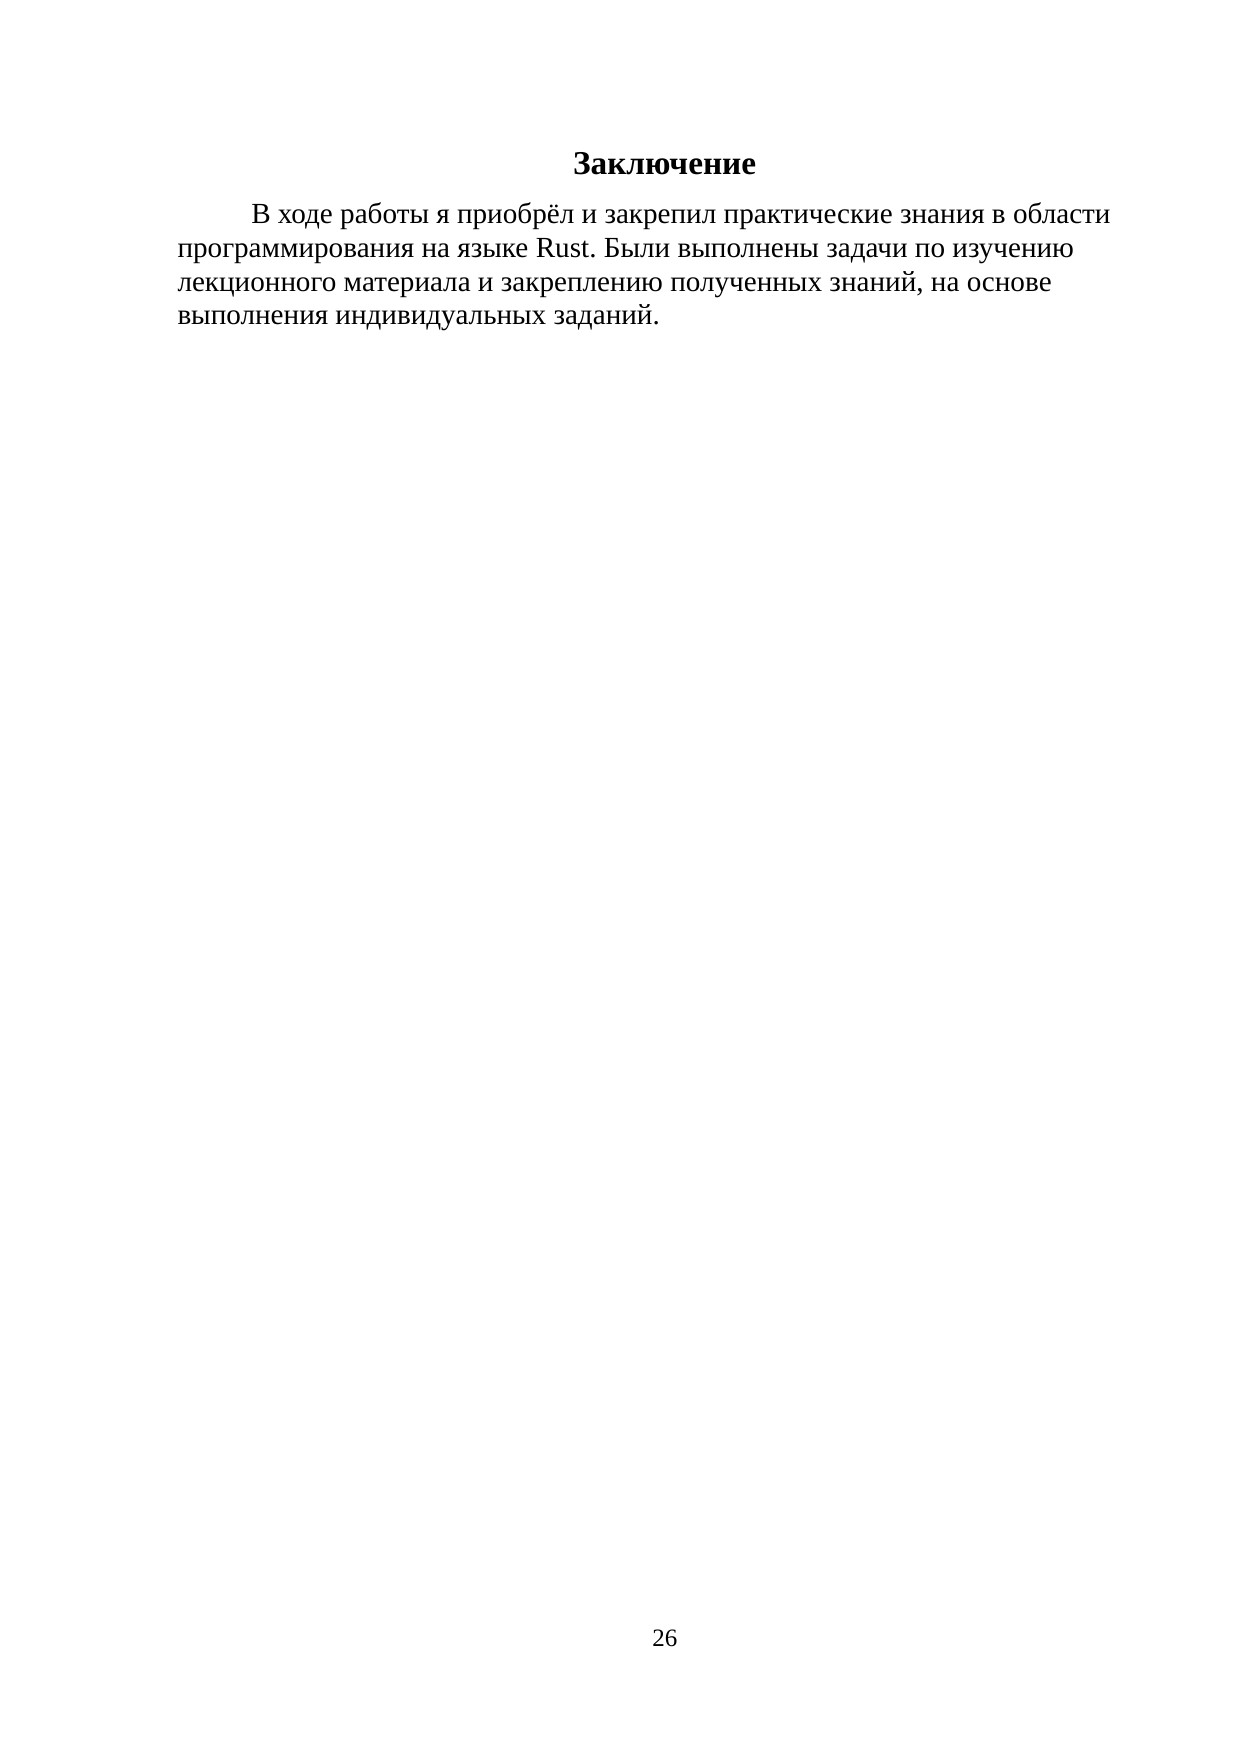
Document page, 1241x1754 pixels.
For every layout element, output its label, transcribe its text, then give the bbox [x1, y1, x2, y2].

text В ходе работы я приобрёл и закрепил практические знания в области программирования на языке Rust. Были выполнены задачи по изучению лекционного материала и закреплению полученных знаний, на основе выполнения индивидуальных заданий. [177, 197, 1152, 331]
subtitle Заключение [177, 143, 1152, 181]
